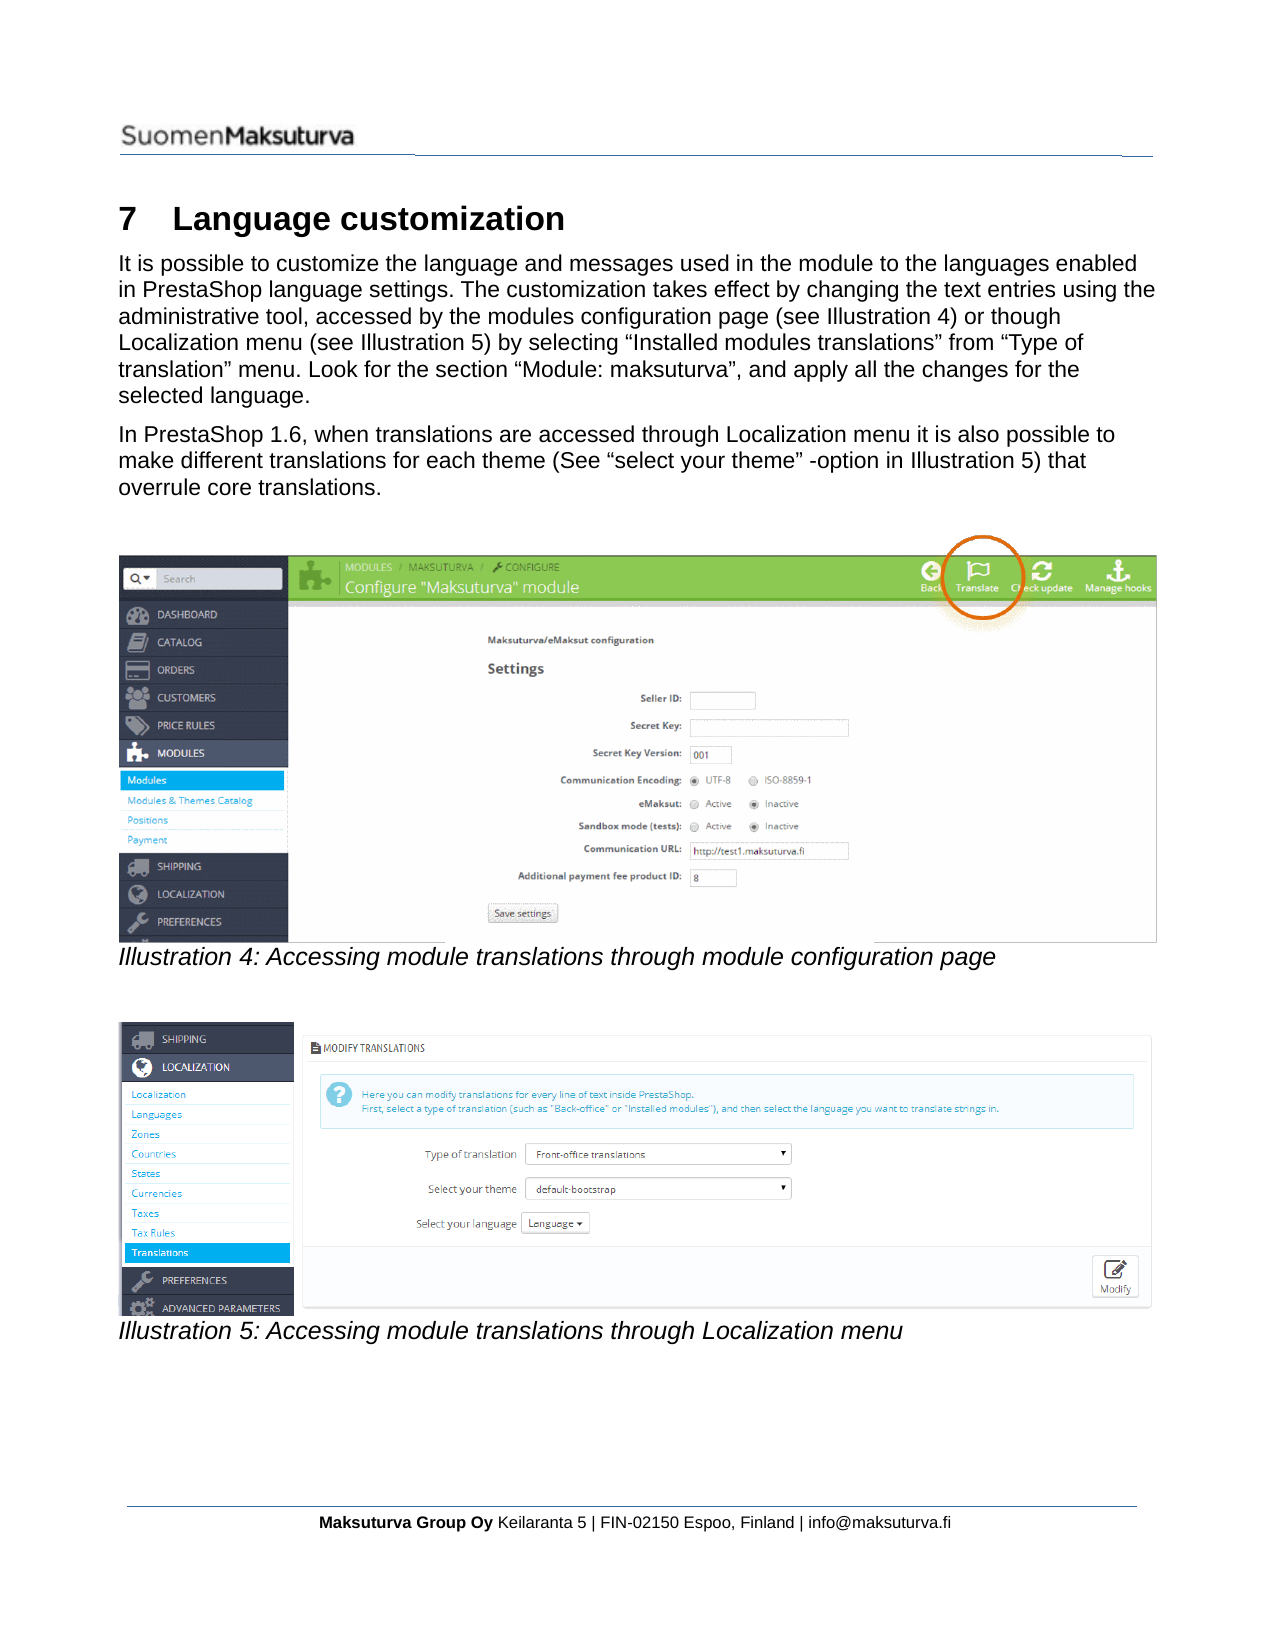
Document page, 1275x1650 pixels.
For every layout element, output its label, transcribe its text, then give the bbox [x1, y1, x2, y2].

picture [118, 512, 1157, 943]
text In PrestaShop 1.6, when translations are accessed through Localization menu it is also possible to make different translations for each theme (See “select your theme” -option in Illustration 5) that overrule core translations. [118, 421, 1157, 500]
text Illustration 5: Accessing module translations through Localization menu [118, 1316, 1157, 1344]
subtitle Language customization [118, 199, 1157, 238]
text It is possible to customize the language and messages used in the module to the languages enabled in PrestaShop language settings. The customization takes effect by changing the text entries using the administrative tool, accessed by the modules configuration page (see Illustration 4) or though Localization menu (see Illustration 5) by selecting “Installed modules translations” from “Type of translation” menu. Look for the section “Module: maksuturva”, and apply all the changes for the selected language. [118, 250, 1157, 408]
text Illustration 4: Accessing module translations through module configuration page [118, 943, 1157, 971]
picture [118, 1022, 1157, 1316]
picture [120, 124, 358, 147]
